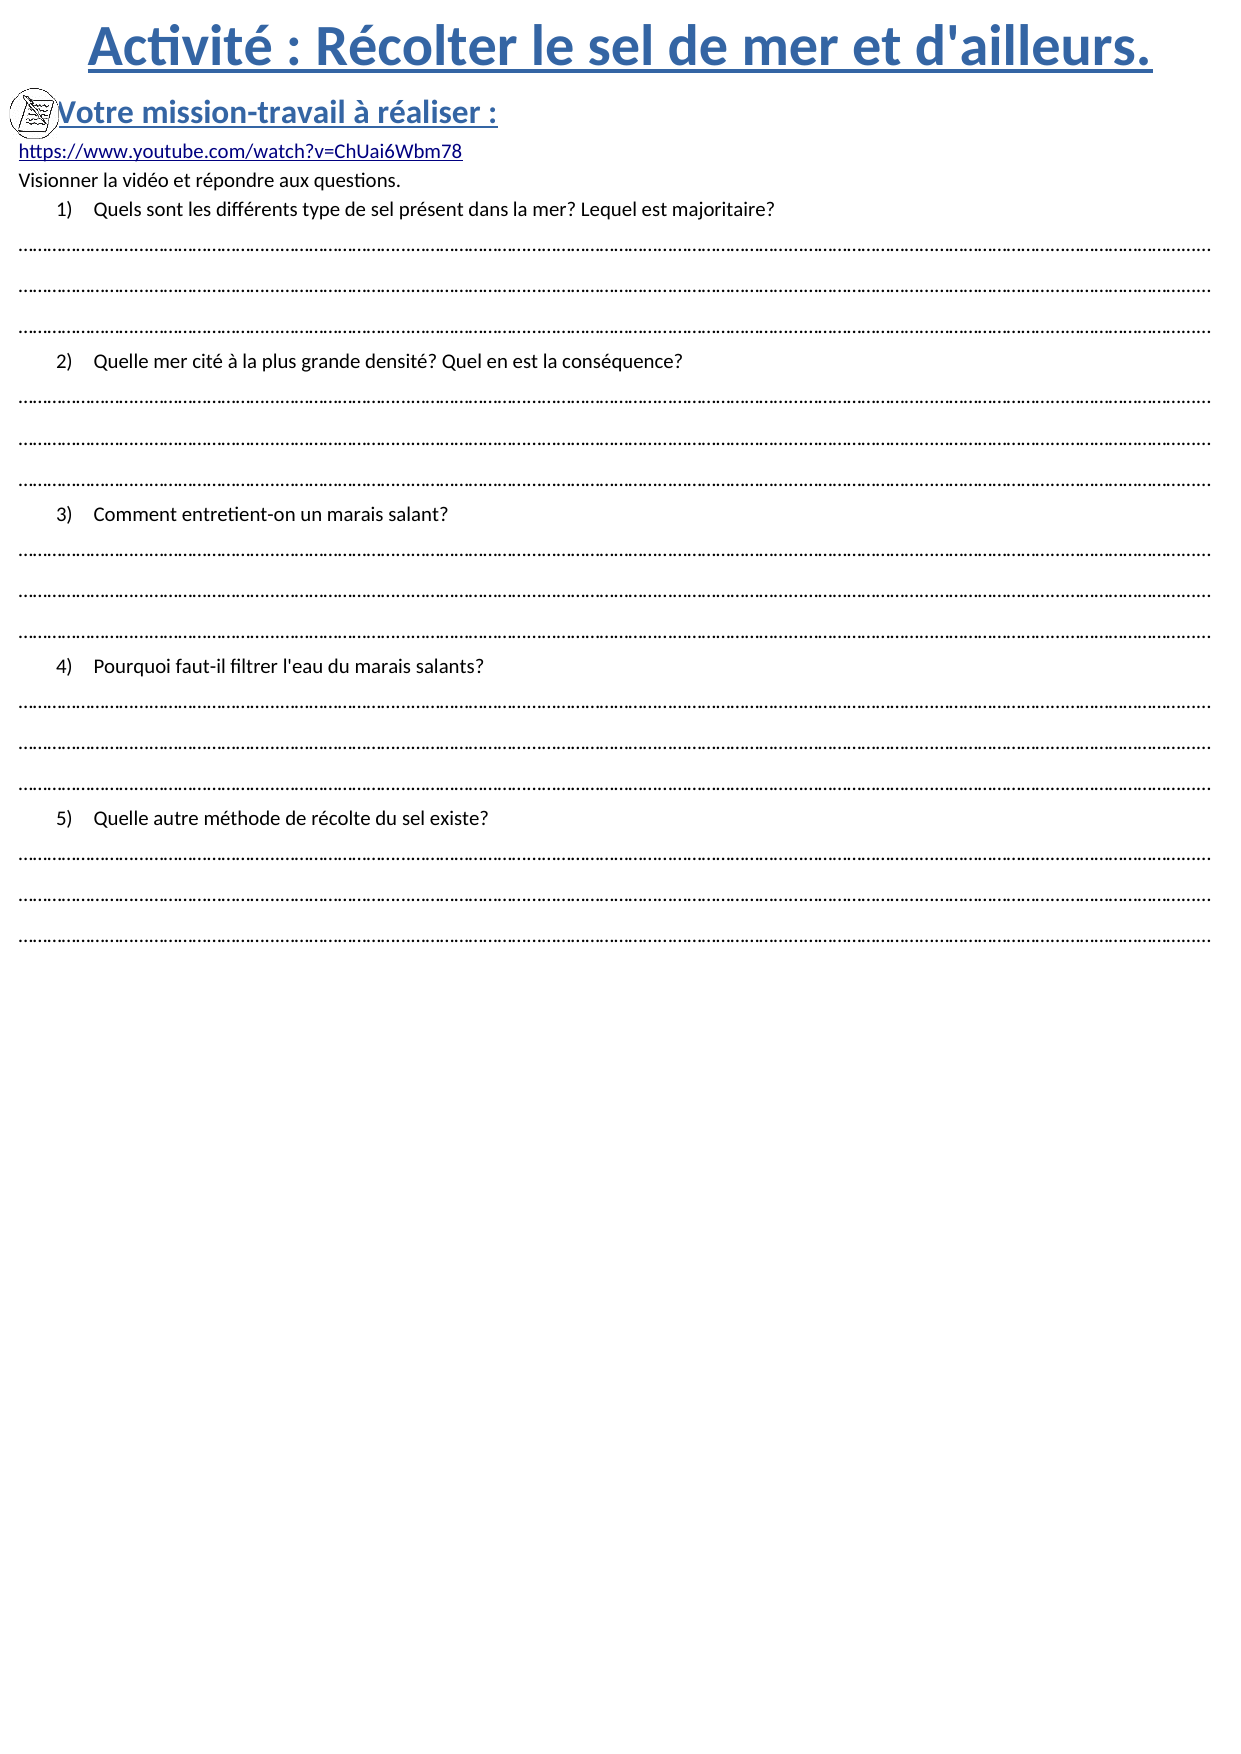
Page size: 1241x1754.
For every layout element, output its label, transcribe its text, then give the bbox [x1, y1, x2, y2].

picture [9, 88, 59, 139]
text ……………………...……………………...……………………...……………………...……………………...……………………...……………………...……………………...……………………...… [18, 841, 1221, 866]
text ……………………...……………………...……………………...……………………...……………………...……………………...……………………...……………………...……………………...… [18, 466, 1221, 491]
text ……………………...……………………...……………………...……………………...……………………...……………………...……………………...……………………...……………………...… [18, 536, 1221, 561]
text ……………………...……………………...……………………...……………………...……………………...……………………...……………………...……………………...……………………...… [18, 577, 1221, 602]
title Activité : Récolter le sel de mer et d'ailleurs. [18, 8, 1221, 79]
text https://www.youtube.com/watch?v=ChUai6Wbm78 [18, 138, 1221, 163]
list Quelle mer cité à la plus grande densité? Quel en est la conséquence? [56, 348, 1221, 374]
text ……………………...……………………...……………………...……………………...……………………...……………………...……………………...……………………...……………………...… [18, 770, 1221, 796]
text ……………………...……………………...……………………...……………………...……………………...……………………...……………………...……………………...……………………...… [18, 618, 1221, 643]
text ……………………...……………………...……………………...……………………...……………………...……………………...……………………...……………………...……………………...… [18, 688, 1221, 714]
text ……………………...……………………...……………………...……………………...……………………...……………………...……………………...……………………...……………………...… [18, 923, 1221, 948]
list Pourquoi faut-il filtrer l'eau du marais salants? [56, 653, 1221, 678]
text ……………………...……………………...……………………...……………………...……………………...……………………...……………………...……………………...……………………...… [18, 425, 1221, 450]
text ……………………...……………………...……………………...……………………...……………………...……………………...……………………...……………………...……………………...… [18, 231, 1221, 257]
list Comment entretient-on un marais salant? [56, 501, 1221, 526]
list Quels sont les différents type de sel présent dans la mer? Lequel est majoritaire? [56, 196, 1221, 222]
text Visionner la vidéo et répondre aux questions. [18, 167, 1221, 192]
list Quelle autre méthode de récolte du sel existe? [56, 805, 1221, 831]
text ……………………...……………………...……………………...……………………...……………………...……………………...……………………...……………………...……………………...… [18, 272, 1221, 298]
text ……………………...……………………...……………………...……………………...……………………...……………………...……………………...……………………...……………………...… [18, 729, 1221, 755]
text ……………………...……………………...……………………...……………………...……………………...……………………...……………………...……………………...……………………...… [18, 882, 1221, 907]
text ……………………...……………………...……………………...……………………...……………………...……………………...……………………...……………………...……………………...… [18, 384, 1221, 409]
text ……………………...……………………...……………………...……………………...……………………...……………………...……………………...……………………...……………………...… [18, 313, 1221, 339]
text Votre mission-travail à réaliser : [59, 91, 1221, 132]
